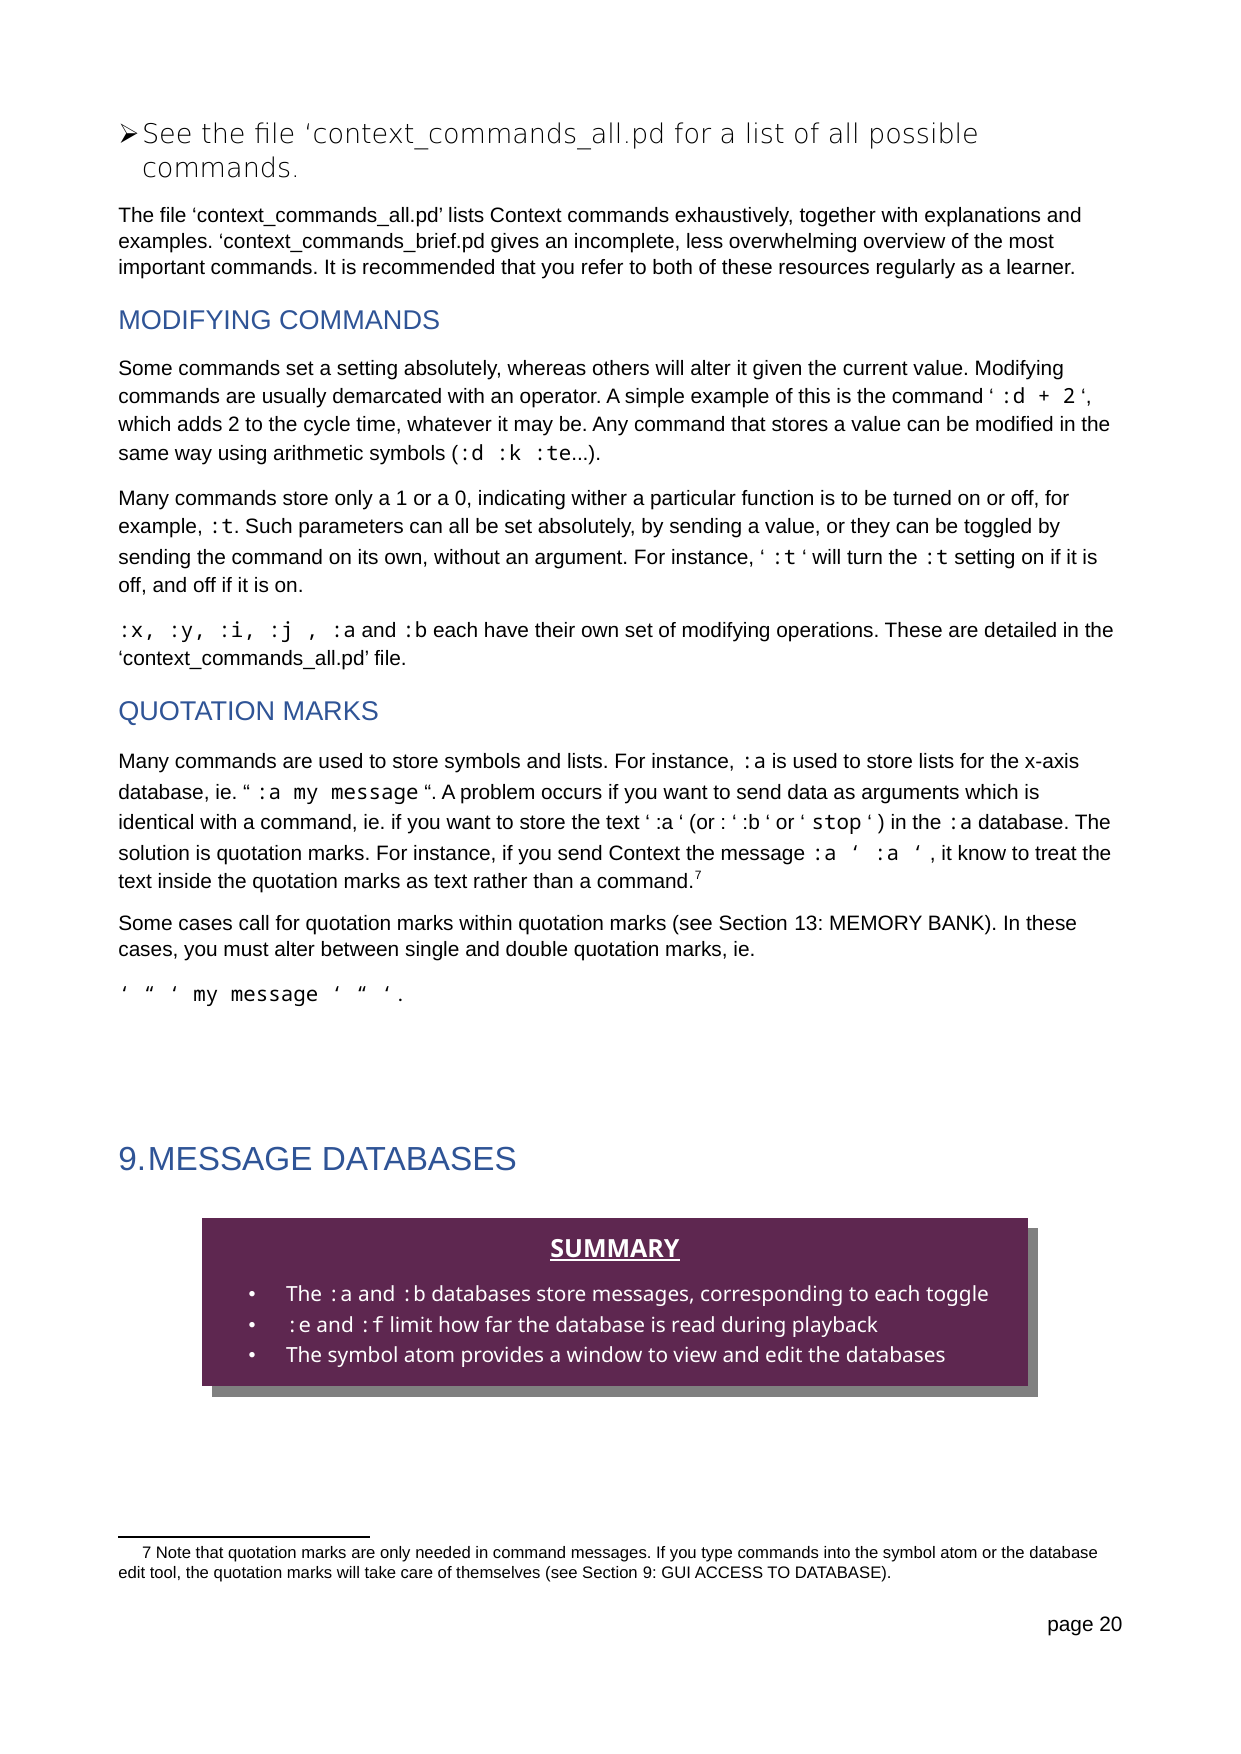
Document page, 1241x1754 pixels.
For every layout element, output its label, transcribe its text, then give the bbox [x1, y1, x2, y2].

text Note that quotation marks are only needed in command messages. If you type commands into the symbol atom or the database edit tool, the quotation marks will take care of themselves (see Section 9: GUI ACCESS TO DATABASE). [118, 1543, 1122, 1582]
subtitle SUMMARY [211, 1231, 1019, 1265]
list The symbol atom provides a window to view and edit the databases [248, 1340, 1019, 1369]
text Many commands are used to store symbols and lists. For instance, :a is used to store lists for the x-axis database, ie. “ :a my message “. A problem occurs if you want to send data as arguments which is identical with a command, ie. if you want to store the text ‘ :a ‘ (or : ‘ :b ‘ or ‘ stop ‘ ) in the :a database. The solution is quotation marks. For instance, if you send Context the message :a ‘ :a ‘ , it know to treat the text inside the quotation marks as text rather than a command. [118, 746, 1122, 892]
text Some cases call for quotation marks within quotation marks (see Section 13: MEMORY BANK). In these cases, you must alter between single and double quotation marks, ie. [118, 911, 1122, 961]
text ‘ “ ‘ my message ‘ “ ‘ . [118, 979, 1122, 1008]
list See the file ‘context_commands_all.pd for a list of all possible commands. [118, 118, 1122, 184]
text :x, :y, :i, :j , :a and :b each have their own set of modifying operations. These are detailed in the ‘context_commands_all.pd’ file. [118, 615, 1122, 669]
text Many commands store only a 1 or a 0, indicating wither a particular function is to be turned on or off, for example, :t. Such parameters can all be set absolutely, by sending a value, or they can be toggled by sending the command on its own, without an argument. For instance, ‘ :t ‘ will turn the :t setting on if it is off, and off if it is on. [118, 485, 1122, 596]
subtitle MESSAGE DATABASES [118, 1138, 1122, 1177]
subtitle QUOTATION MARKS [118, 695, 1122, 726]
subtitle MODIFYING COMMANDS [118, 304, 1122, 335]
list The :a and :b databases store messages, corresponding to each toggle [248, 1279, 1019, 1308]
text The file ‘context_commands_all.pd’ lists Context commands exhaustively, together with explanations and examples. ‘context_commands_brief.pd gives an incomplete, less overwhelming overview of the most important commands. It is recommended that you refer to both of these resources regularly as a learner. [118, 203, 1122, 278]
list :e and :f limit how far the database is read during playback [248, 1310, 1019, 1338]
text Some commands set a setting absolutely, whereas others will alter it given the current value. Modifying commands are usually demarcated with an operator. A simple example of this is the command ‘ :d + 2 ‘, which adds 2 to the cycle time, whatever it may be. Any command that stores a value can be modified in the same way using arithmetic symbols (:d :k :te...). [118, 356, 1122, 467]
